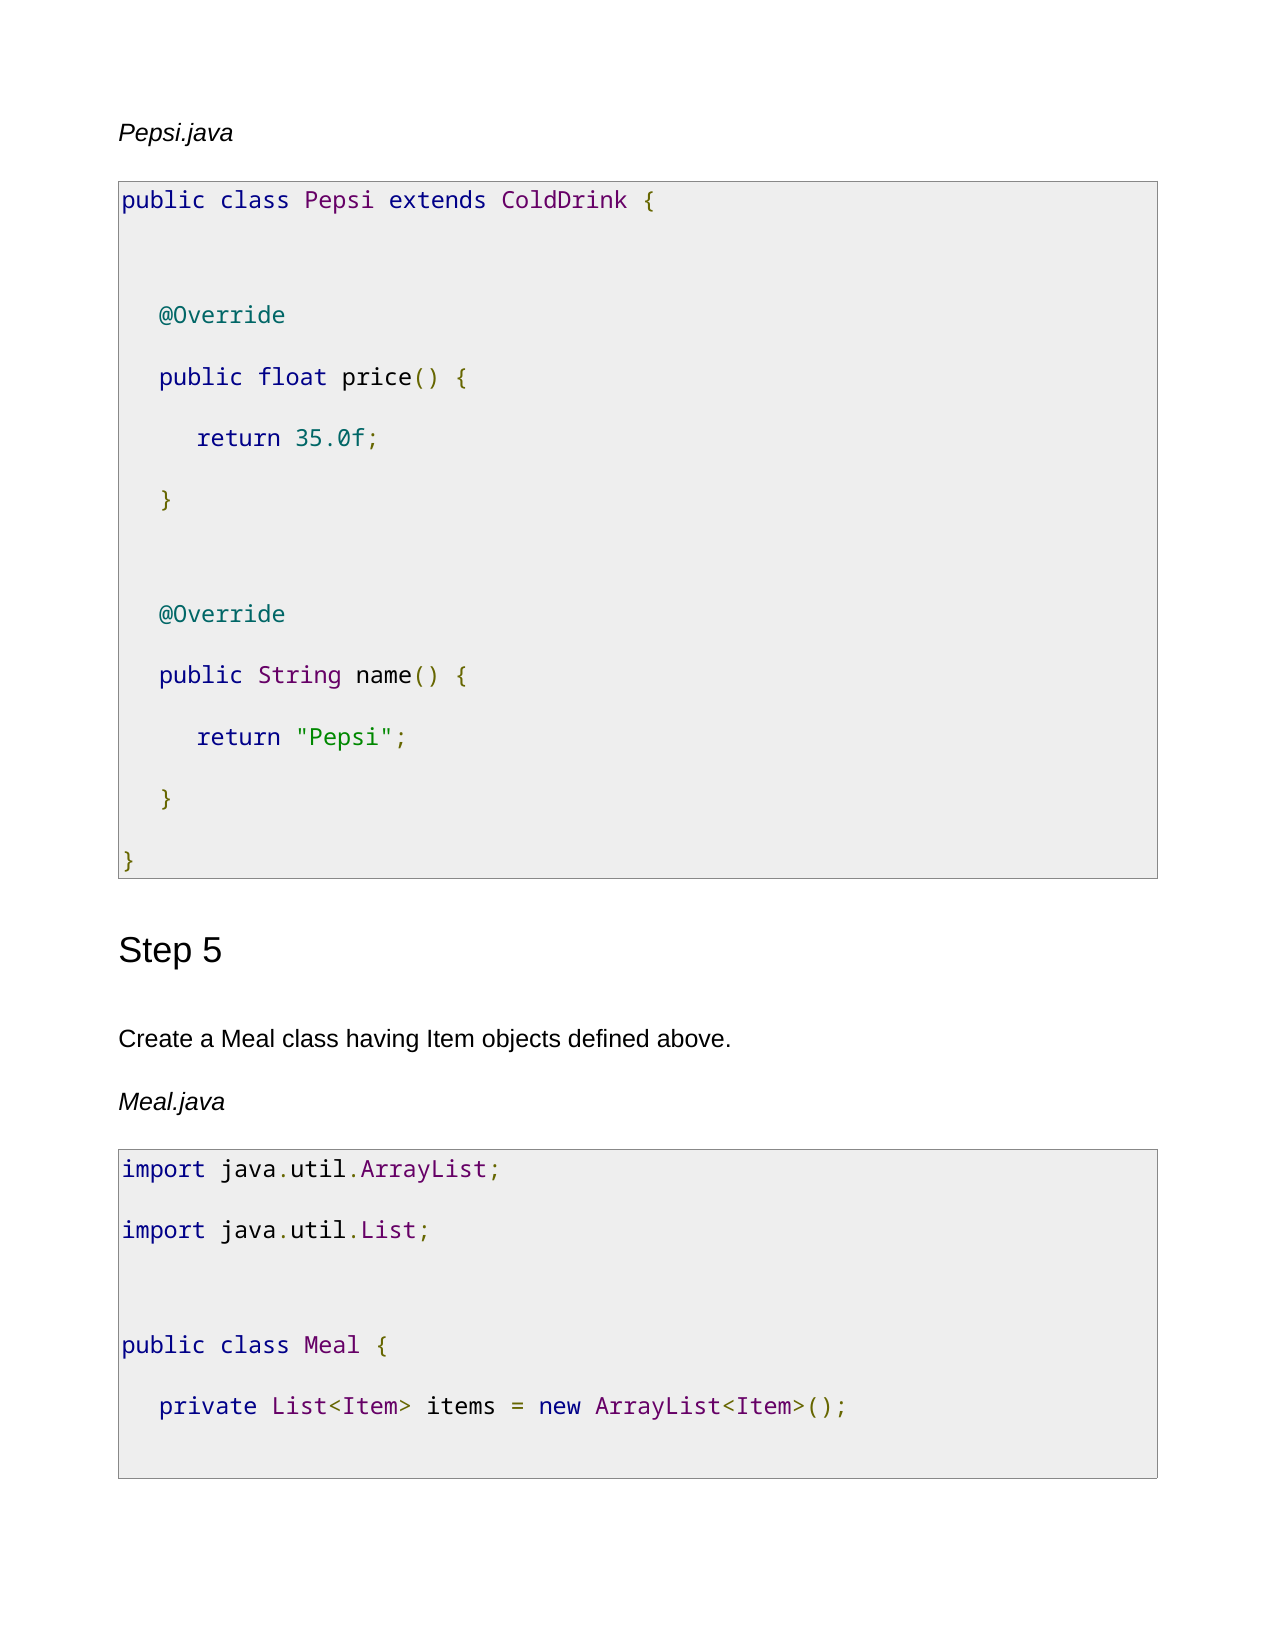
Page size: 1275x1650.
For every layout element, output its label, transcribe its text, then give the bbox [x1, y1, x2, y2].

text return "Pepsi"; [119, 717, 1157, 752]
text Meal.java [118, 1086, 1157, 1115]
text } [119, 479, 1157, 515]
text } [119, 778, 1157, 814]
text public class Pepsi extends ColdDrink { [119, 182, 1157, 216]
text private List<Item> items = new ArrayList<Item>(); [119, 1386, 1157, 1422]
text @Override [119, 594, 1157, 629]
text return 35.0f; [119, 418, 1157, 453]
text public String name() { [119, 656, 1157, 691]
subtitle Step 5 [118, 929, 1157, 970]
text @Override [119, 295, 1157, 330]
text } [119, 840, 1157, 878]
text import java.util.ArrayList; [119, 1150, 1157, 1184]
text import java.util.List; [119, 1210, 1157, 1246]
text public class Meal { [119, 1325, 1157, 1360]
text Pepsi.java [118, 118, 1157, 147]
text public float price() { [119, 357, 1157, 392]
text Create a Meal class having Item objects defined above. [118, 1024, 1157, 1053]
